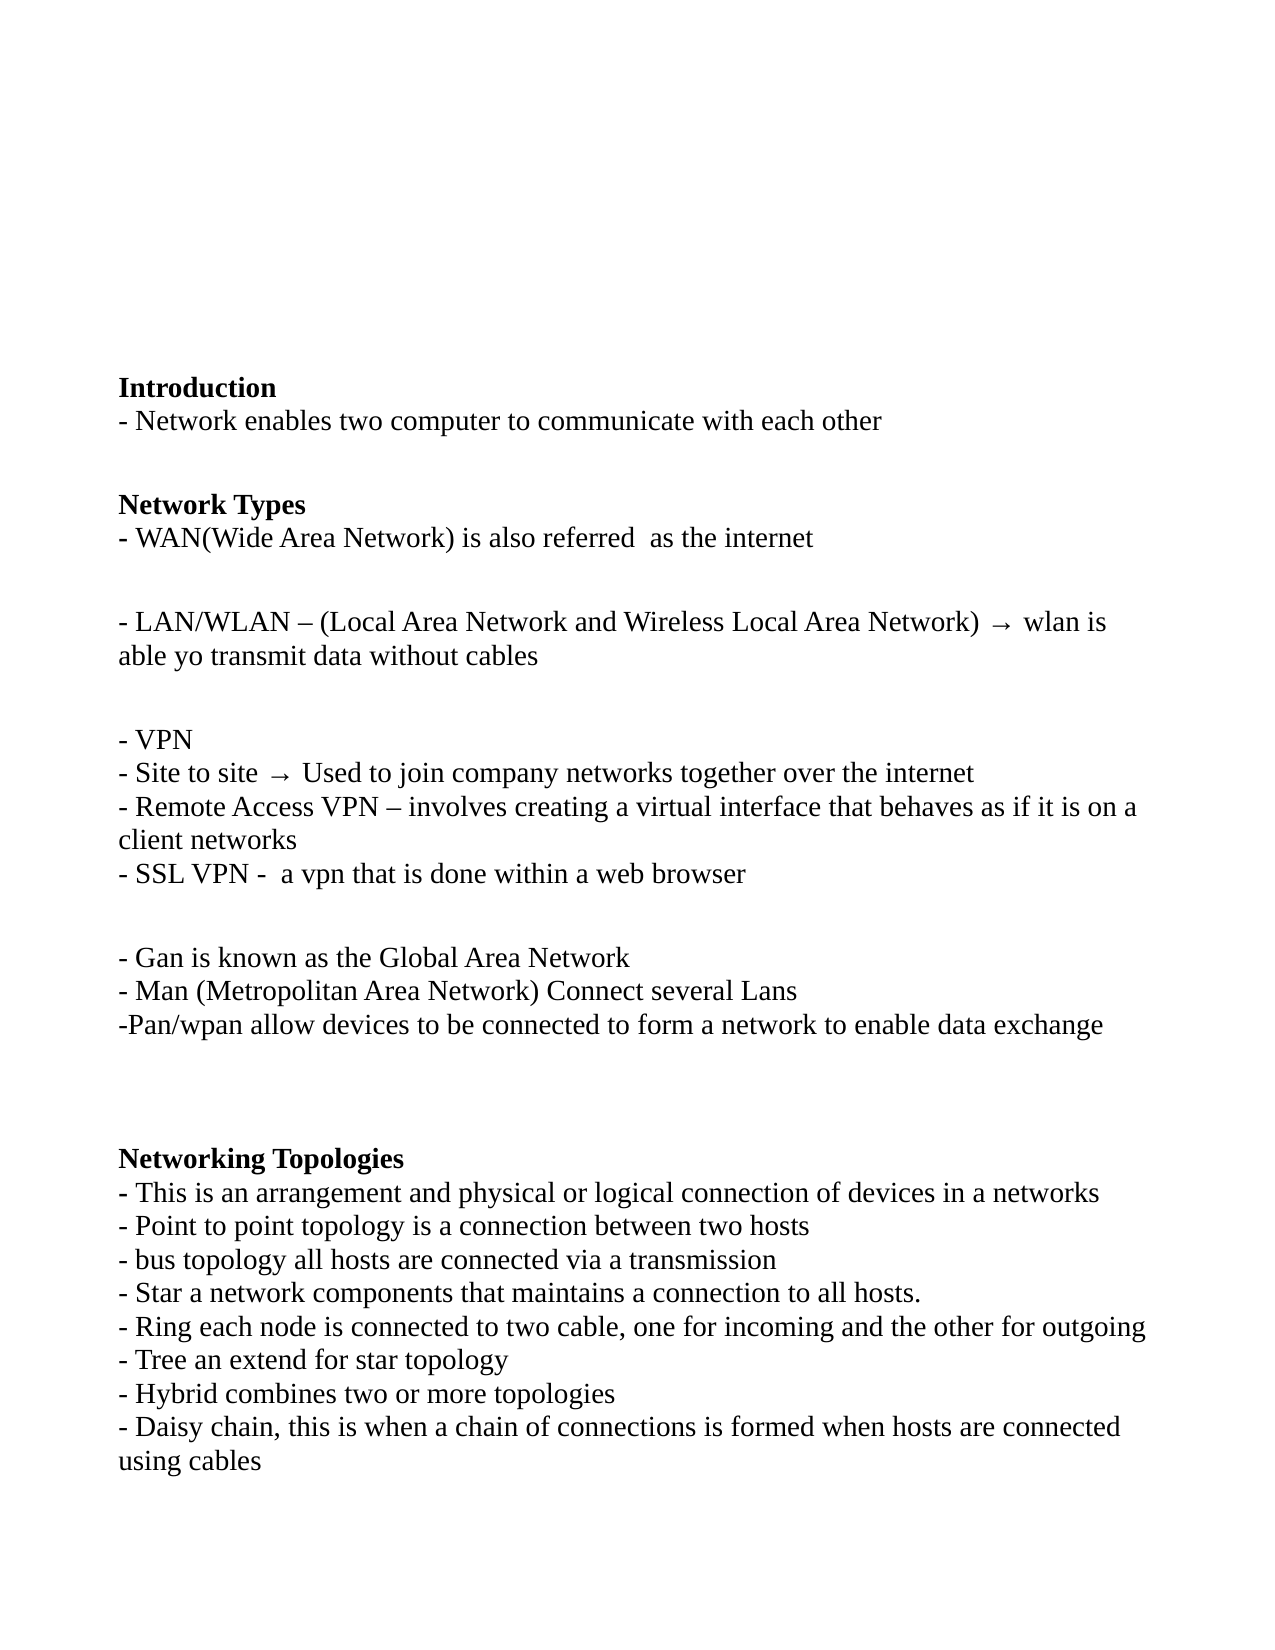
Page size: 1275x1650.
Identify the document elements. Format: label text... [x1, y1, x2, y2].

text - Daisy chain, this is when a chain of connections is formed when hosts are connected using cables [118, 1409, 1157, 1477]
text - Gan is known as the Global Area Network [118, 940, 1157, 973]
text - LAN/WLAN – (Local Area Network and Wireless Local Area Network) → wlan is able yo transmit data without cables [118, 604, 1157, 672]
text - Tree an extend for star topology [118, 1342, 1157, 1376]
text - Site to site → Used to join company networks together over the internet [118, 755, 1157, 789]
text - Point to point topology is a connection between two hosts [118, 1208, 1157, 1242]
text - This is an arrangement and physical or logical connection of devices in a networks [118, 1175, 1157, 1208]
text Introduction [118, 370, 1157, 403]
text - Star a network components that maintains a connection to all hosts. [118, 1275, 1157, 1309]
text -Pan/wpan allow devices to be connected to form a network to enable data exchange [118, 1007, 1157, 1041]
text Networking Topologies [118, 1141, 1157, 1175]
text - bus topology all hosts are connected via a transmission [118, 1242, 1157, 1275]
text - Remote Access VPN – involves creating a virtual interface that behaves as if it is on a client networks [118, 789, 1157, 856]
text - WAN(Wide Area Network) is also referred as the internet [118, 521, 1157, 554]
text - Ring each node is connected to two cable, one for incoming and the other for outgoing [118, 1309, 1157, 1342]
text - Network enables two computer to communicate with each other [118, 403, 1157, 437]
text - Hybrid combines two or more topologies [118, 1376, 1157, 1409]
text - Man (Metropolitan Area Network) Connect several Lans [118, 973, 1157, 1007]
text Network Types [118, 487, 1157, 521]
text - VPN [118, 722, 1157, 755]
text - SSL VPN - a vpn that is done within a web browser [118, 856, 1157, 889]
